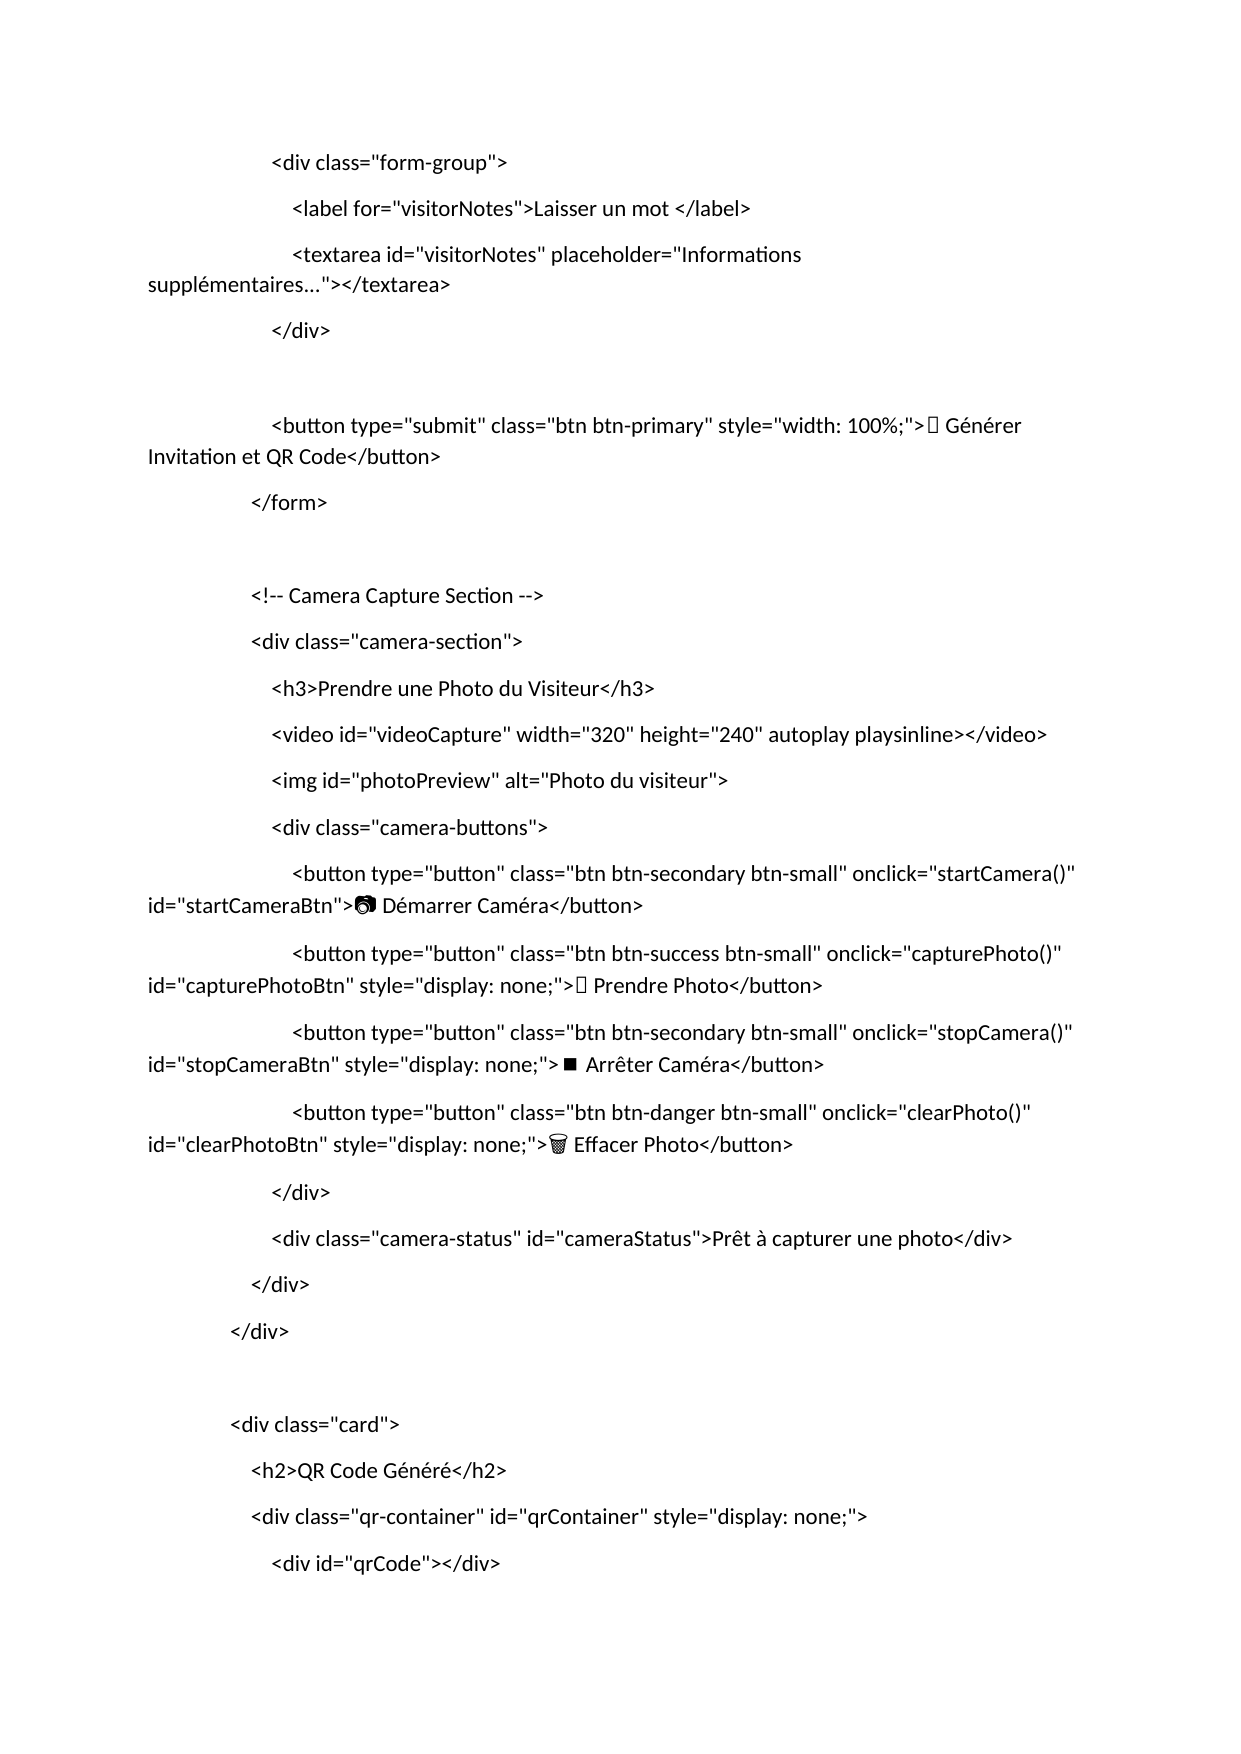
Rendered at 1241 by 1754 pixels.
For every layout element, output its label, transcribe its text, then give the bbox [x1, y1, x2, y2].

text <h2>QR Code Généré</h2> [148, 1456, 1093, 1484]
text <!-- Camera Capture Section --> [148, 581, 1093, 609]
text <button type="submit" class="btn btn-primary" style="width: 100%;">🎫 Générer Invitation et QR Code</button> [148, 409, 1093, 470]
text <h3>Prendre une Photo du Visiteur</h3> [148, 674, 1093, 702]
text <textarea id="visitorNotes" placeholder="Informations supplémentaires..."></textarea> [148, 240, 1093, 298]
text </form> [148, 488, 1093, 516]
text <div class="camera-buttons"> [148, 813, 1093, 841]
text <div class="qr-container" id="qrContainer" style="display: none;"> [148, 1502, 1093, 1530]
text <button type="button" class="btn btn-secondary btn-small" onclick="startCamera()" id="startCameraBtn">📷 Démarrer Caméra</button> [148, 859, 1093, 920]
text <video id="videoCapture" width="320" height="240" autoplay playsinline></video> [148, 720, 1093, 748]
text <button type="button" class="btn btn-danger btn-small" onclick="clearPhoto()" id="clearPhotoBtn" style="display: none;">🗑️ Effacer Photo</button> [148, 1098, 1093, 1159]
text <div class="card"> [148, 1410, 1093, 1438]
text <button type="button" class="btn btn-secondary btn-small" onclick="stopCamera()" id="stopCameraBtn" style="display: none;">⏹️ Arrêter Caméra</button> [148, 1018, 1093, 1080]
text </div> [148, 1317, 1093, 1345]
text </div> [148, 1271, 1093, 1299]
text <button type="button" class="btn btn-success btn-small" onclick="capturePhoto()" id="capturePhotoBtn" style="display: none;">📸 Prendre Photo</button> [148, 939, 1093, 1000]
text </div> [148, 1178, 1093, 1206]
text </div> [148, 316, 1093, 344]
text <div class="camera-status" id="cameraStatus">Prêt à capturer une photo</div> [148, 1224, 1093, 1252]
text <img id="photoPreview" alt="Photo du visiteur"> [148, 766, 1093, 794]
text <label for="visitorNotes">Laisser un mot </label> [148, 194, 1093, 222]
text <div id="qrCode"></div> [148, 1549, 1093, 1577]
text <div class="form-group"> [148, 148, 1093, 176]
text <div class="camera-section"> [148, 627, 1093, 655]
